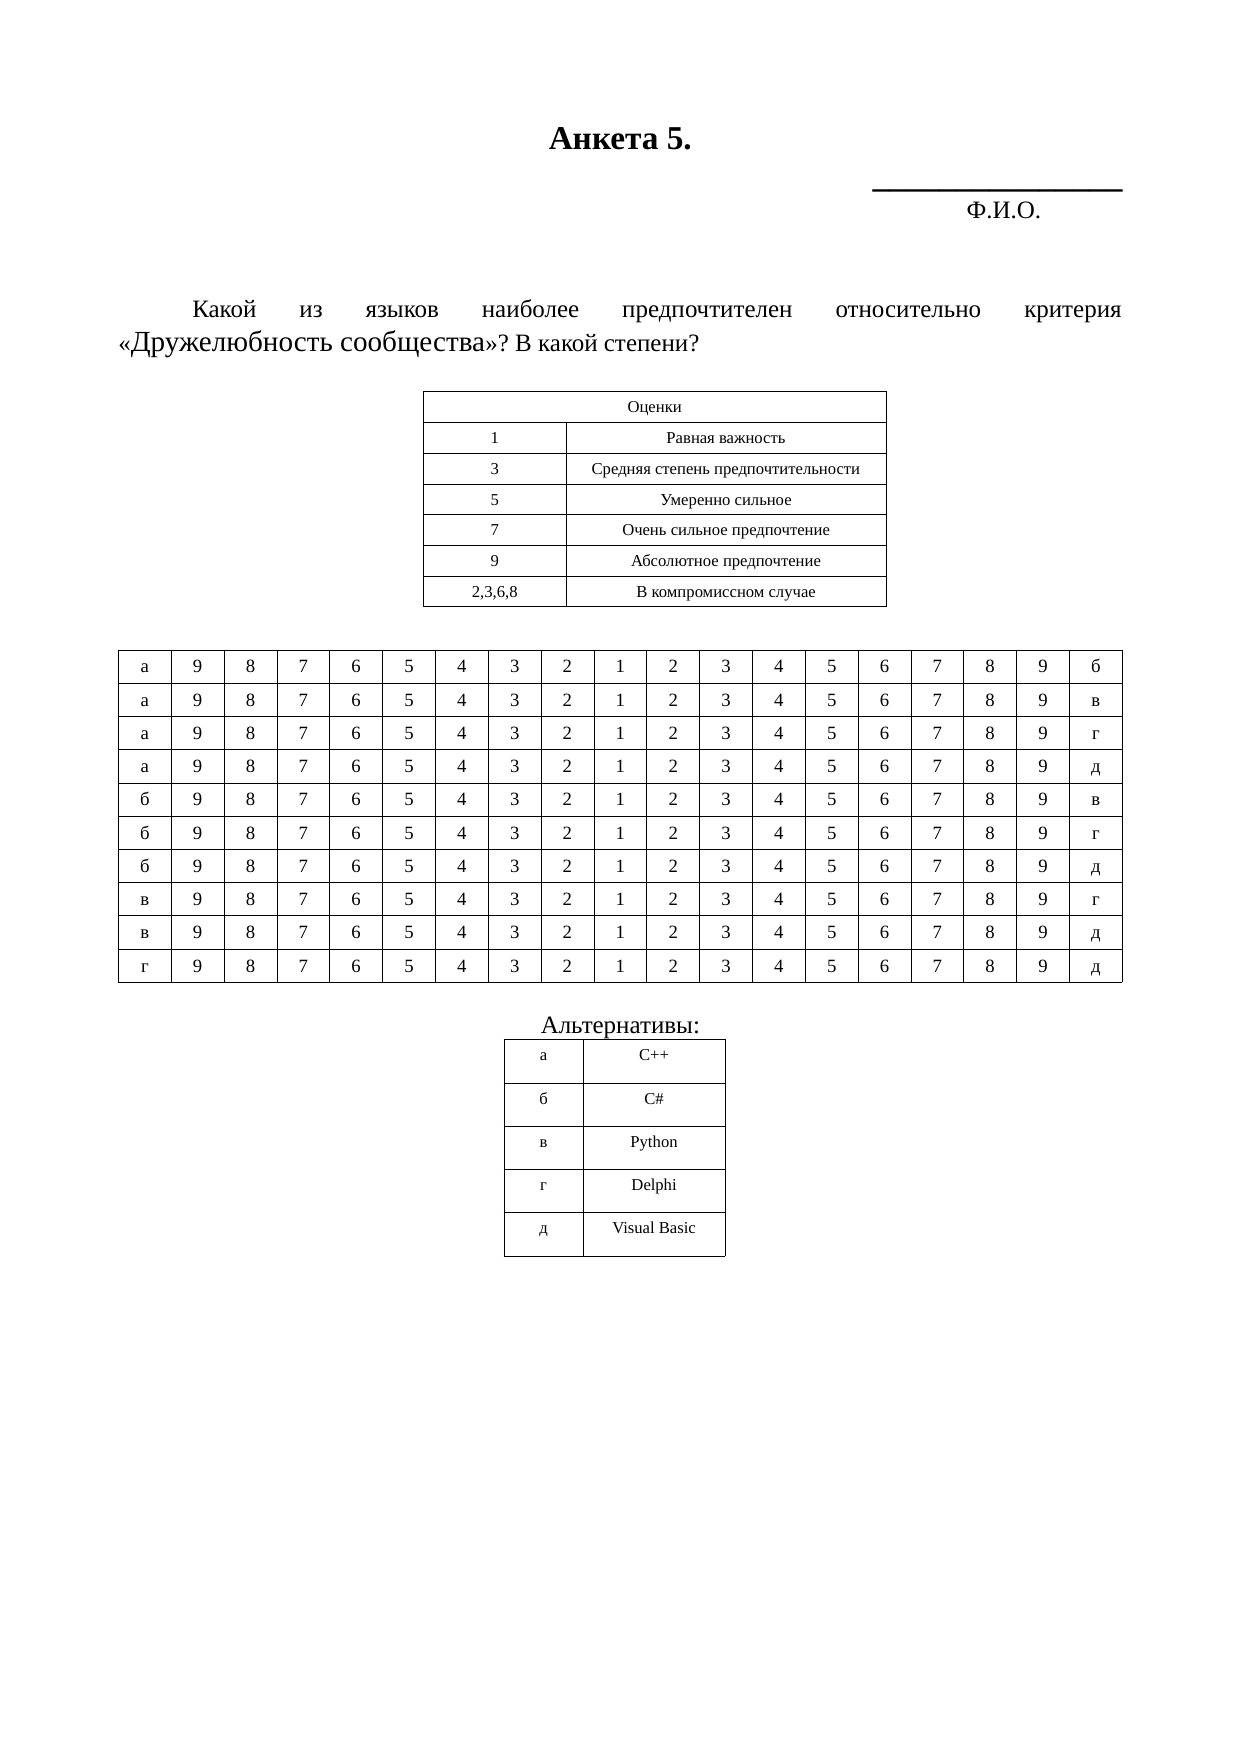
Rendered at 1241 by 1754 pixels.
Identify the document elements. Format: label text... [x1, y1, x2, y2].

table_header Оценки [424, 392, 886, 422]
table_header 5 [383, 750, 435, 782]
table_header 2 [542, 883, 594, 915]
table_header б [119, 850, 171, 882]
table_header 1 [595, 784, 646, 816]
table_header 7 [278, 651, 329, 683]
table_header 5 [806, 817, 858, 849]
table_header 8 [964, 883, 1016, 915]
table_header 5 [383, 784, 435, 816]
table_header 6 [859, 950, 911, 982]
table_header 7 [278, 817, 329, 849]
table_header б [1070, 651, 1122, 683]
table_cell 2,3,6,8 [424, 577, 566, 606]
table_header 7 [912, 684, 963, 716]
table_header 5 [806, 883, 858, 915]
table_header а [119, 684, 171, 716]
table_header 8 [225, 684, 277, 716]
table_header 7 [912, 651, 963, 683]
table_header 3 [489, 916, 541, 948]
table_header 7 [278, 750, 329, 782]
table_header 1 [595, 950, 646, 982]
table_header 3 [489, 651, 541, 683]
table_header 6 [859, 850, 911, 882]
table_header 4 [436, 850, 488, 882]
table_header 2 [647, 817, 699, 849]
table_header 7 [278, 883, 329, 915]
table_header 7 [278, 850, 329, 882]
table_header д [1070, 916, 1122, 948]
table_cell 1 [424, 423, 566, 453]
table_header г [1070, 717, 1122, 749]
table_header 8 [964, 651, 1016, 683]
table_header 9 [1017, 717, 1069, 749]
table_header 8 [964, 950, 1016, 982]
table_cell в [505, 1127, 583, 1169]
table_header 2 [542, 651, 594, 683]
table_header 3 [700, 883, 752, 915]
table_header 5 [806, 717, 858, 749]
table_header 2 [647, 717, 699, 749]
table_cell C# [584, 1084, 725, 1126]
table_header 5 [806, 950, 858, 982]
table_header 2 [647, 651, 699, 683]
table_header 3 [700, 717, 752, 749]
table_header 6 [859, 651, 911, 683]
table_header 9 [172, 717, 224, 749]
table_header 4 [436, 750, 488, 782]
table_cell 9 [424, 546, 566, 576]
table_header 9 [1017, 883, 1069, 915]
table_header в [1070, 684, 1122, 716]
table_header 9 [1017, 684, 1069, 716]
table_header 9 [172, 684, 224, 716]
table_header 3 [700, 916, 752, 948]
table_header 8 [964, 817, 1016, 849]
table_header 8 [964, 916, 1016, 948]
table_header 2 [542, 850, 594, 882]
table_header 2 [647, 916, 699, 948]
table_cell Умеренно сильное [567, 485, 886, 514]
table_cell 7 [424, 515, 566, 545]
table_header 3 [489, 684, 541, 716]
table_header 6 [330, 950, 382, 982]
table_header 8 [225, 750, 277, 782]
table_header 5 [383, 651, 435, 683]
table_header 7 [912, 883, 963, 915]
table_header 6 [330, 651, 382, 683]
table_header 8 [964, 850, 1016, 882]
table_header 4 [436, 817, 488, 849]
table_header 5 [806, 784, 858, 816]
table_header 6 [330, 883, 382, 915]
table_header 9 [1017, 651, 1069, 683]
table_header 9 [172, 651, 224, 683]
table_header г [119, 950, 171, 982]
table_header 8 [964, 684, 1016, 716]
table_header а [505, 1040, 583, 1083]
table_header 3 [489, 950, 541, 982]
table_header 7 [912, 916, 963, 948]
table_header 2 [542, 750, 594, 782]
table_header 2 [542, 684, 594, 716]
table_header 4 [753, 750, 805, 782]
table_header 7 [278, 950, 329, 982]
table_header 4 [753, 651, 805, 683]
table_cell Абсолютное предпочтение [567, 546, 886, 576]
table_header 4 [753, 916, 805, 948]
table_header д [1070, 850, 1122, 882]
table_header 7 [912, 850, 963, 882]
table_header 2 [647, 750, 699, 782]
table_header 9 [1017, 950, 1069, 982]
table_header г [1070, 883, 1122, 915]
table_header 4 [436, 916, 488, 948]
table_header 3 [489, 750, 541, 782]
table_header 9 [1017, 850, 1069, 882]
table_header 9 [172, 817, 224, 849]
table_header 8 [225, 916, 277, 948]
table_cell б [505, 1084, 583, 1126]
table_header 6 [330, 717, 382, 749]
table_header 5 [383, 817, 435, 849]
table_header 2 [542, 717, 594, 749]
table_header 8 [225, 817, 277, 849]
text Какой из языков наиболее предпочтителен относительно критерия «Дружелюбность сообщества»? В какой степени? [118, 291, 1122, 358]
table_header 8 [225, 651, 277, 683]
table_header C++ [584, 1040, 725, 1083]
table_header 8 [225, 883, 277, 915]
table_header 7 [912, 750, 963, 782]
table_header 5 [806, 651, 858, 683]
table_header 8 [225, 784, 277, 816]
table_header 2 [542, 916, 594, 948]
table_header 9 [172, 750, 224, 782]
table_header 3 [700, 950, 752, 982]
table_header 6 [330, 784, 382, 816]
table_header 6 [859, 684, 911, 716]
table_header 5 [806, 916, 858, 948]
table_header 1 [595, 651, 646, 683]
table_header 1 [595, 850, 646, 882]
table_header 5 [383, 684, 435, 716]
table_cell 3 [424, 454, 566, 483]
table_cell Visual Basic [584, 1213, 725, 1256]
table_header 3 [700, 784, 752, 816]
table_header 4 [753, 883, 805, 915]
table_header 6 [859, 717, 911, 749]
table_header г [1070, 817, 1122, 849]
table_header 1 [595, 916, 646, 948]
table_header 9 [172, 883, 224, 915]
table_cell д [505, 1213, 583, 1256]
table_header 1 [595, 817, 646, 849]
table_header 9 [172, 950, 224, 982]
table_header 8 [964, 750, 1016, 782]
table_header 7 [912, 817, 963, 849]
table_header 2 [647, 784, 699, 816]
table_header 9 [1017, 750, 1069, 782]
table_header 9 [1017, 784, 1069, 816]
table_header 5 [383, 850, 435, 882]
table_header 2 [647, 950, 699, 982]
table_header 6 [330, 850, 382, 882]
table_header 3 [489, 817, 541, 849]
table_header 4 [436, 684, 488, 716]
table_header 2 [542, 817, 594, 849]
table_header 4 [436, 950, 488, 982]
table_header д [1070, 950, 1122, 982]
table_header а [119, 651, 171, 683]
table_header 5 [806, 750, 858, 782]
text Ф.И.О. [118, 195, 1122, 223]
table_header 7 [912, 717, 963, 749]
table_header 6 [859, 784, 911, 816]
table_header 8 [225, 850, 277, 882]
table_header 6 [330, 817, 382, 849]
table_header 8 [964, 784, 1016, 816]
table_header 7 [278, 916, 329, 948]
table_cell Python [584, 1127, 725, 1169]
table_cell В компромиссном случае [567, 577, 886, 606]
table_header 4 [753, 784, 805, 816]
table_header б [119, 817, 171, 849]
table_header в [119, 883, 171, 915]
table_header 8 [225, 717, 277, 749]
table_header 3 [700, 850, 752, 882]
text Альтернативы: [118, 1011, 1122, 1039]
table_header 5 [806, 684, 858, 716]
table_header 3 [489, 850, 541, 882]
table_header а [119, 717, 171, 749]
table_cell Очень сильное предпочтение [567, 515, 886, 545]
table_header 4 [753, 684, 805, 716]
table_cell Средняя степень предпочтительности [567, 454, 886, 483]
table_header 3 [700, 651, 752, 683]
table_header 6 [859, 916, 911, 948]
table_header 8 [964, 717, 1016, 749]
table_header б [119, 784, 171, 816]
table_header 1 [595, 684, 646, 716]
table_cell Равная важность [567, 423, 886, 453]
table_header 2 [647, 684, 699, 716]
table_header 9 [172, 850, 224, 882]
table_header 6 [330, 916, 382, 948]
table_cell г [505, 1170, 583, 1212]
table_header 7 [278, 784, 329, 816]
table_header 9 [1017, 817, 1069, 849]
table_header д [1070, 750, 1122, 782]
table_header 6 [859, 883, 911, 915]
table_header 4 [436, 883, 488, 915]
table_header 5 [383, 717, 435, 749]
table_header 1 [595, 717, 646, 749]
table_header 9 [172, 916, 224, 948]
table_cell Delphi [584, 1170, 725, 1212]
table_header 4 [753, 717, 805, 749]
table_header 8 [225, 950, 277, 982]
table_header 2 [647, 883, 699, 915]
table_header 5 [383, 883, 435, 915]
table_header 4 [753, 817, 805, 849]
table_header в [119, 916, 171, 948]
table_header 7 [912, 784, 963, 816]
table_header 1 [595, 883, 646, 915]
table_header 7 [278, 717, 329, 749]
table_header 4 [436, 717, 488, 749]
table_header 3 [700, 750, 752, 782]
table_header 4 [436, 651, 488, 683]
table_header 4 [753, 950, 805, 982]
table_header 5 [383, 950, 435, 982]
table_cell 5 [424, 485, 566, 514]
table_header 4 [436, 784, 488, 816]
table_header 7 [912, 950, 963, 982]
table_header в [1070, 784, 1122, 816]
table_header 1 [595, 750, 646, 782]
table_header 7 [278, 684, 329, 716]
table_header 5 [383, 916, 435, 948]
table_header 3 [700, 817, 752, 849]
text Анкета 5. [118, 118, 1122, 156]
table_header 5 [806, 850, 858, 882]
table_header 6 [330, 684, 382, 716]
table_header 6 [330, 750, 382, 782]
table_header 2 [542, 950, 594, 982]
table_header 3 [700, 684, 752, 716]
table_header 3 [489, 883, 541, 915]
table_header 4 [753, 850, 805, 882]
table_header 2 [542, 784, 594, 816]
table_header 3 [489, 784, 541, 816]
table_header 2 [647, 850, 699, 882]
table_header 6 [859, 817, 911, 849]
table_header 3 [489, 717, 541, 749]
table_header а [119, 750, 171, 782]
text _______________ [118, 156, 1122, 195]
table_header 9 [172, 784, 224, 816]
table_header 9 [1017, 916, 1069, 948]
table_header 6 [859, 750, 911, 782]
